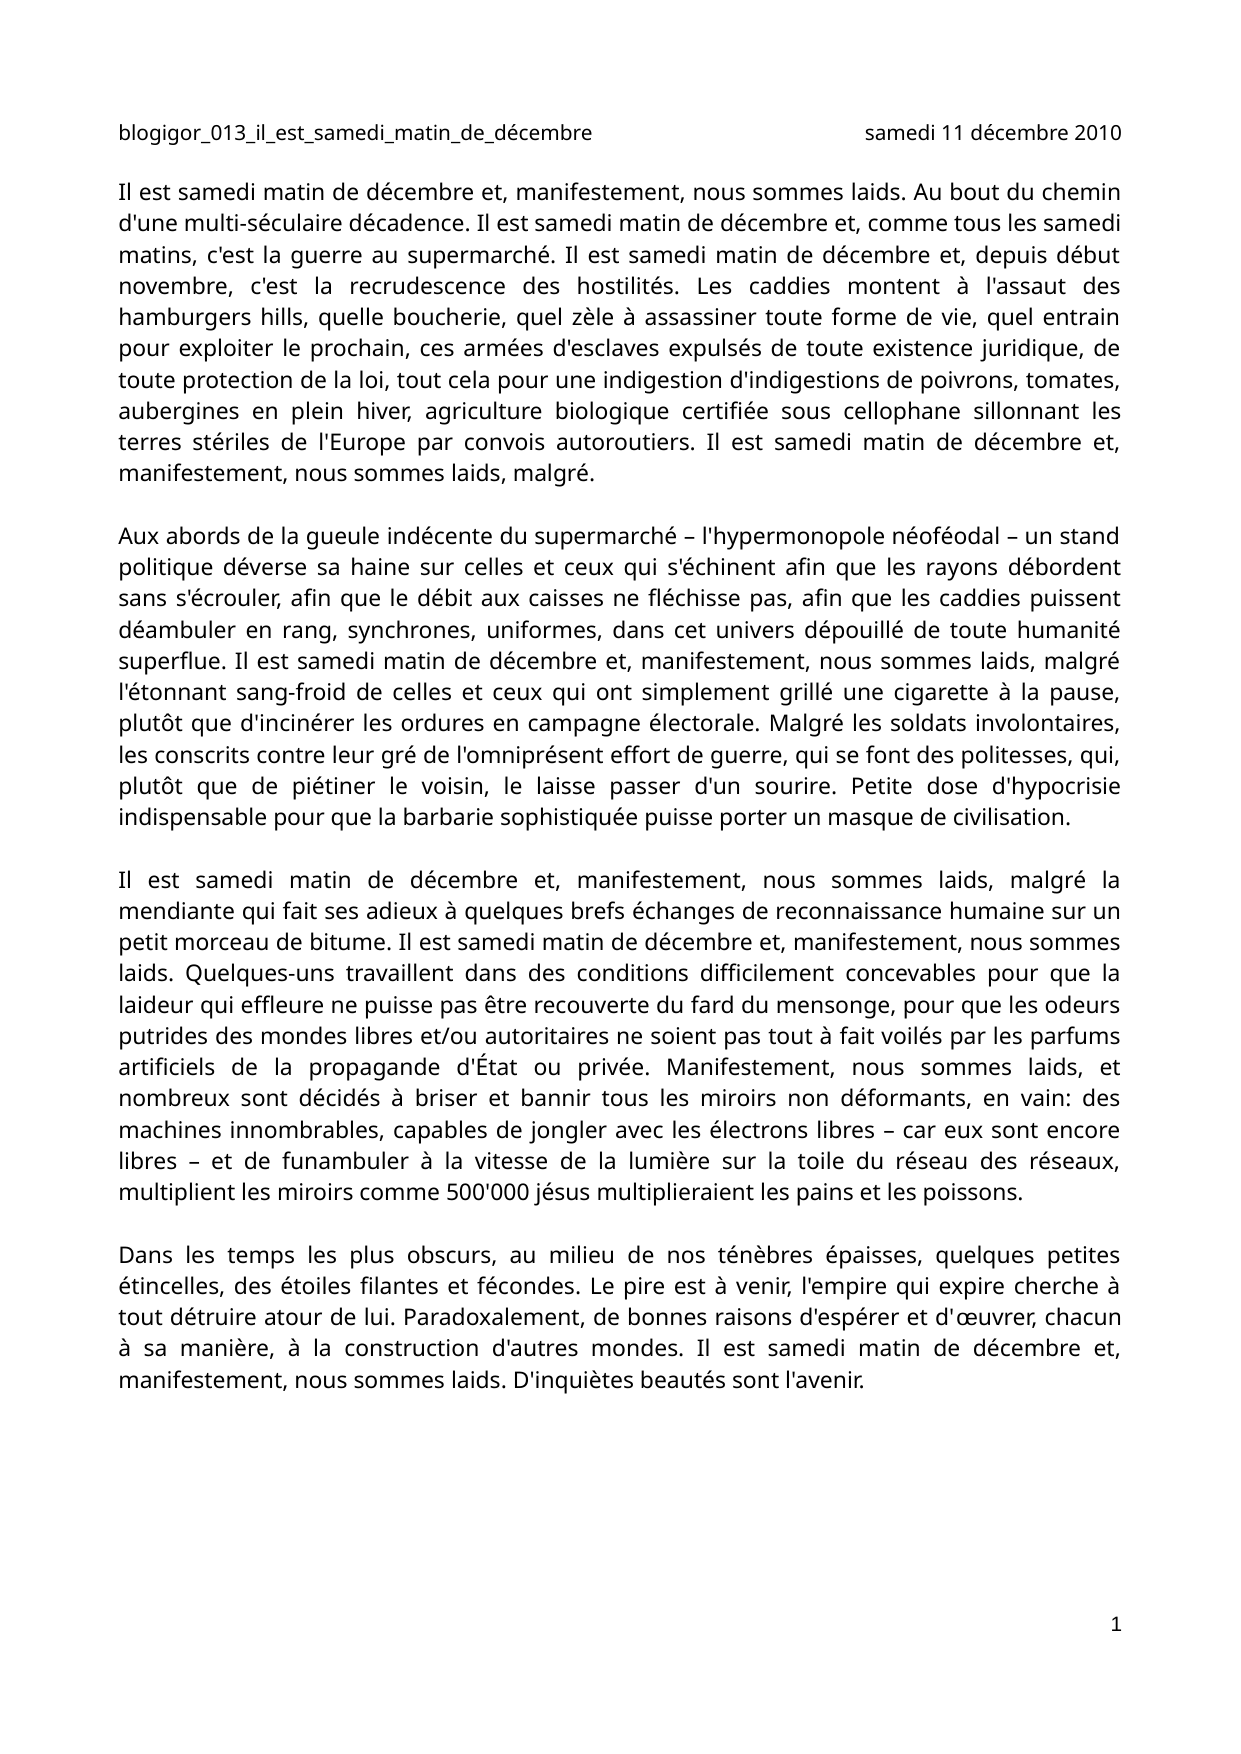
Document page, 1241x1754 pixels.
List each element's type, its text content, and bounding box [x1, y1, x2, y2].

text Il est samedi matin de décembre et, manifestement, nous sommes laids, malgré la mendiante qui fait ses adieux à quelques brefs échanges de reconnaissance humaine sur un petit morceau de bitume. Il est samedi matin de décembre et, manifestement, nous sommes laids. Quelques-uns travaillent dans des conditions difficilement concevables pour que la laideur qui effleure ne puisse pas être recouverte du fard du mensonge, pour que les odeurs putrides des mondes libres et/ou autoritaires ne soient pas tout à fait voilés par les parfums artificiels de la propagande d'État ou privée. Manifestement, nous sommes laids, et nombreux sont décidés à briser et bannir tous les miroirs non déformants, en vain: des machines innombrables, capables de jongler avec les électrons libres – car eux sont encore libres – et de funambuler à la vitesse de la lumière sur la toile du réseau des réseaux, multiplient les miroirs comme 500'000 jésus multiplieraient les pains et les poissons. [118, 863, 1122, 1207]
text Aux abords de la gueule indécente du supermarché – l'hypermonopole néoféodal – un stand politique déverse sa haine sur celles et ceux qui s'échinent afin que les rayons débordent sans s'écrouler, afin que le débit aux caisses ne fléchisse pas, afin que les caddies puissent déambuler en rang, synchrones, uniformes, dans cet univers dépouillé de toute humanité superflue. Il est samedi matin de décembre et, manifestement, nous sommes laids, malgré l'étonnant sang-froid de celles et ceux qui ont simplement grillé une cigarette à la pause, plutôt que d'incinérer les ordures en campagne électorale. Malgré les soldats involontaires, les conscrits contre leur gré de l'omniprésent effort de guerre, qui se font des politesses, qui, plutôt que de piétiner le voisin, le laisse passer d'un sourire. Petite dose d'hypocrisie indispensable pour que la barbarie sophistiquée puisse porter un masque de civilisation. [118, 520, 1122, 832]
text Dans les temps les plus obscurs, au milieu de nos ténèbres épaisses, quelques petites étincelles, des étoiles filantes et fécondes. Le pire est à venir, l'empire qui expire cherche à tout détruire atour de lui. Paradoxalement, de bonnes raisons d'espérer et d'œuvrer, chacun à sa manière, à la construction d'autres mondes. Il est samedi matin de décembre et, manifestement, nous sommes laids. D'inquiètes beautés sont l'avenir. [118, 1238, 1122, 1395]
text Il est samedi matin de décembre et, manifestement, nous sommes laids. Au bout du chemin d'une multi-séculaire décadence. Il est samedi matin de décembre et, comme tous les samedi matins, c'est la guerre au supermarché. Il est samedi matin de décembre et, depuis début novembre, c'est la recrudescence des hostilités. Les caddies montent à l'assaut des hamburgers hills, quelle boucherie, quel zèle à assassiner toute forme de vie, quel entrain pour exploiter le prochain, ces armées d'esclaves expulsés de toute existence juridique, de toute protection de la loi, tout cela pour une indigestion d'indigestions de poivrons, tomates, aubergines en plein hiver, agriculture biologique certifiée sous cellophane sillonnant les terres stériles de l'Europe par convois autoroutiers. Il est samedi matin de décembre et, manifestement, nous sommes laids, malgré. [118, 176, 1122, 488]
